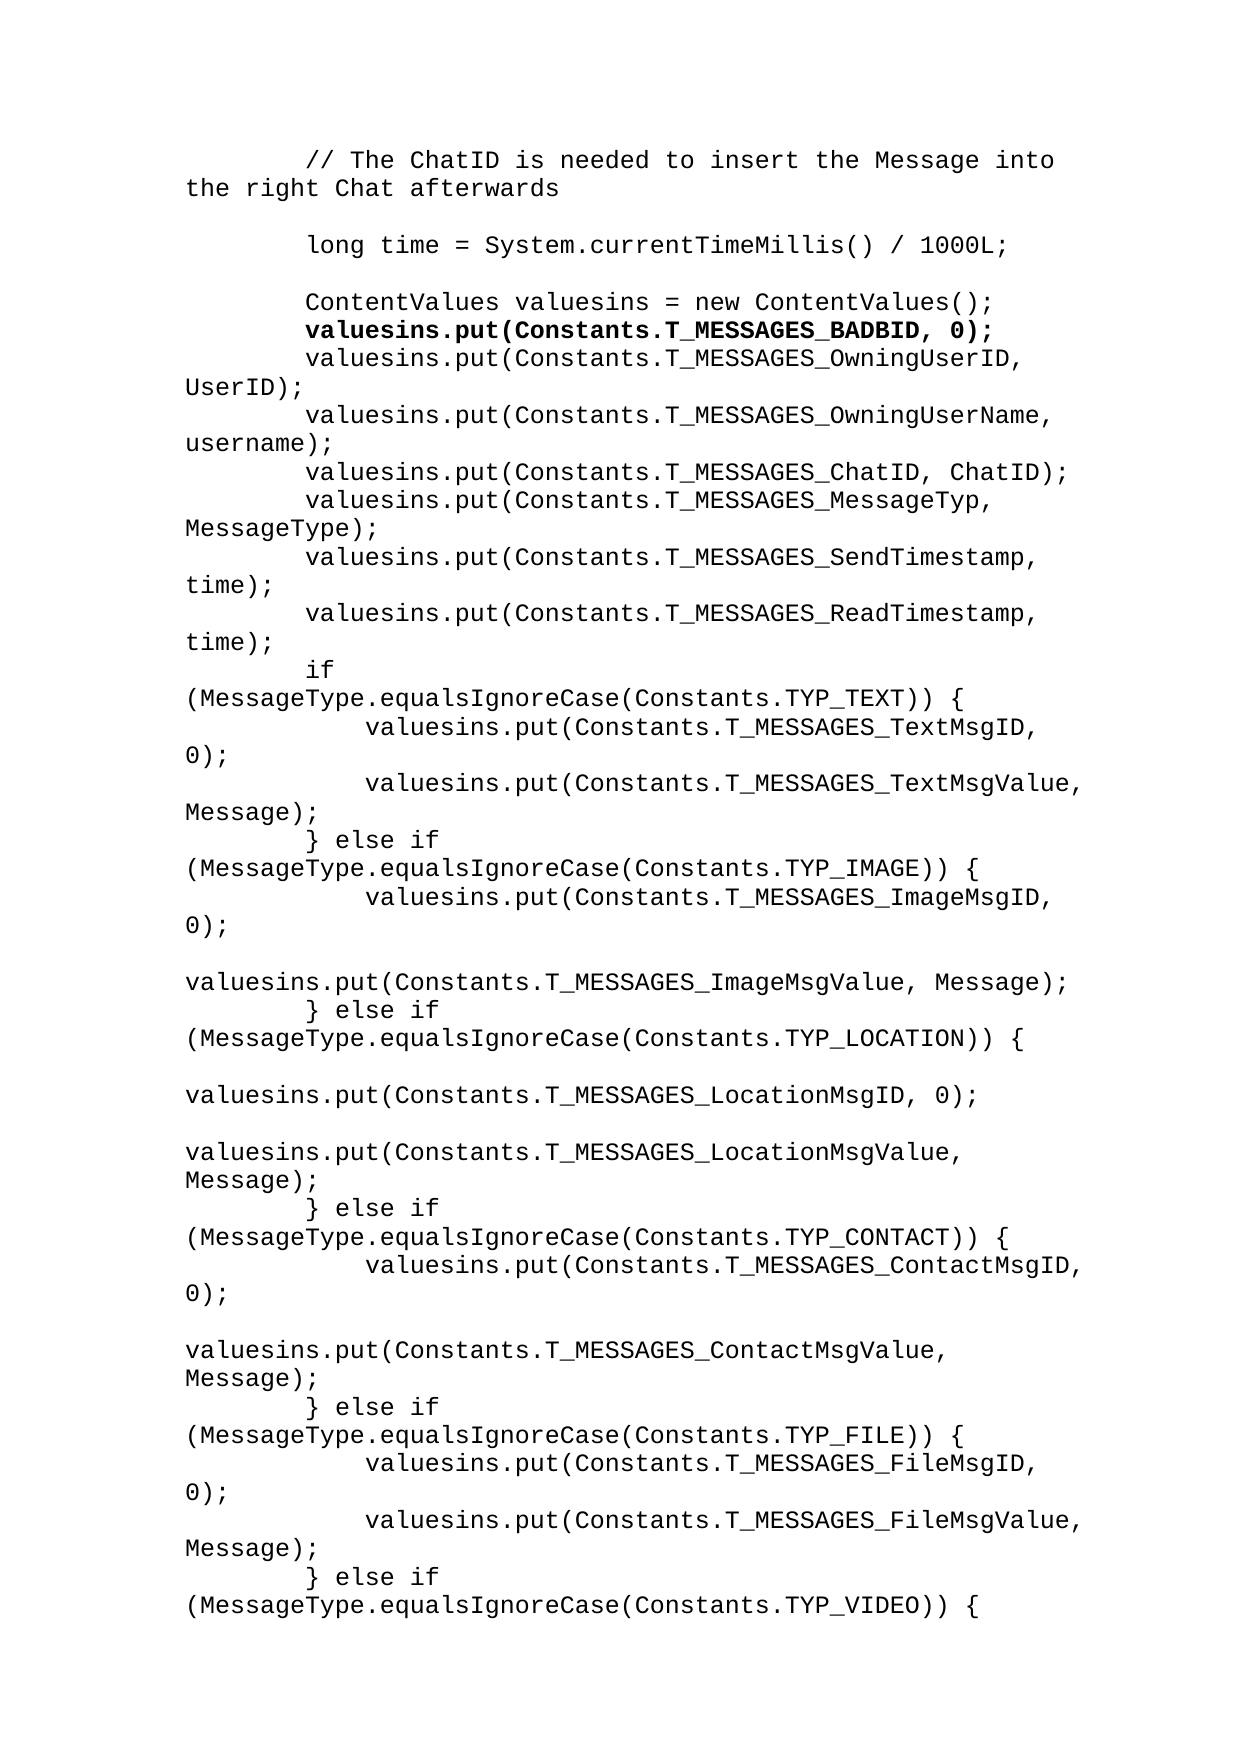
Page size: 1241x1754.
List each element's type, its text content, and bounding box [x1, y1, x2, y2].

list valuesins.put(Constants.T_MESSAGES_TextMsgID, 0); [185, 714, 1093, 771]
list valuesins.put(Constants.T_MESSAGES_FileMsgValue, Message); [185, 1508, 1093, 1564]
list valuesins.put(Constants.T_MESSAGES_BADBID, 0); [185, 318, 1093, 346]
list valuesins.put(Constants.T_MESSAGES_ReadTimestamp, time); [185, 601, 1093, 658]
list valuesins.put(Constants.T_MESSAGES_ContactMsgValue, Message); [185, 1309, 1093, 1394]
list valuesins.put(Constants.T_MESSAGES_LocationMsgValue, Message); [185, 1111, 1093, 1196]
list valuesins.put(Constants.T_MESSAGES_LocationMsgID, 0); [185, 1054, 1093, 1111]
list valuesins.put(Constants.T_MESSAGES_MessageTyp, MessageType); [185, 488, 1093, 544]
list } else if (MessageType.equalsIgnoreCase(Constants.TYP_FILE)) { [185, 1394, 1093, 1451]
list valuesins.put(Constants.T_MESSAGES_ImageMsgID, 0); [185, 884, 1093, 941]
list ContentValues valuesins = new ContentValues(); [185, 289, 1093, 318]
list } else if (MessageType.equalsIgnoreCase(Constants.TYP_CONTACT)) { [185, 1196, 1093, 1253]
list // The ChatID is needed to insert the Message into the right Chat afterwards [185, 148, 1093, 204]
list if (MessageType.equalsIgnoreCase(Constants.TYP_TEXT)) { [185, 658, 1093, 714]
list valuesins.put(Constants.T_MESSAGES_ImageMsgValue, Message); [185, 941, 1093, 998]
list valuesins.put(Constants.T_MESSAGES_ChatID, ChatID); [185, 459, 1093, 488]
list valuesins.put(Constants.T_MESSAGES_TextMsgValue, Message); [185, 771, 1093, 828]
list } else if (MessageType.equalsIgnoreCase(Constants.TYP_LOCATION)) { [185, 998, 1093, 1054]
list valuesins.put(Constants.T_MESSAGES_FileMsgID, 0); [185, 1451, 1093, 1508]
list valuesins.put(Constants.T_MESSAGES_OwningUserName, username); [185, 403, 1093, 459]
list long time = System.currentTimeMillis() / 1000L; [185, 233, 1093, 261]
list valuesins.put(Constants.T_MESSAGES_OwningUserID, UserID); [185, 346, 1093, 403]
list } else if (MessageType.equalsIgnoreCase(Constants.TYP_IMAGE)) { [185, 828, 1093, 884]
list } else if (MessageType.equalsIgnoreCase(Constants.TYP_VIDEO)) { [185, 1564, 1093, 1621]
list valuesins.put(Constants.T_MESSAGES_SendTimestamp, time); [185, 544, 1093, 601]
list valuesins.put(Constants.T_MESSAGES_ContactMsgID, 0); [185, 1253, 1093, 1309]
